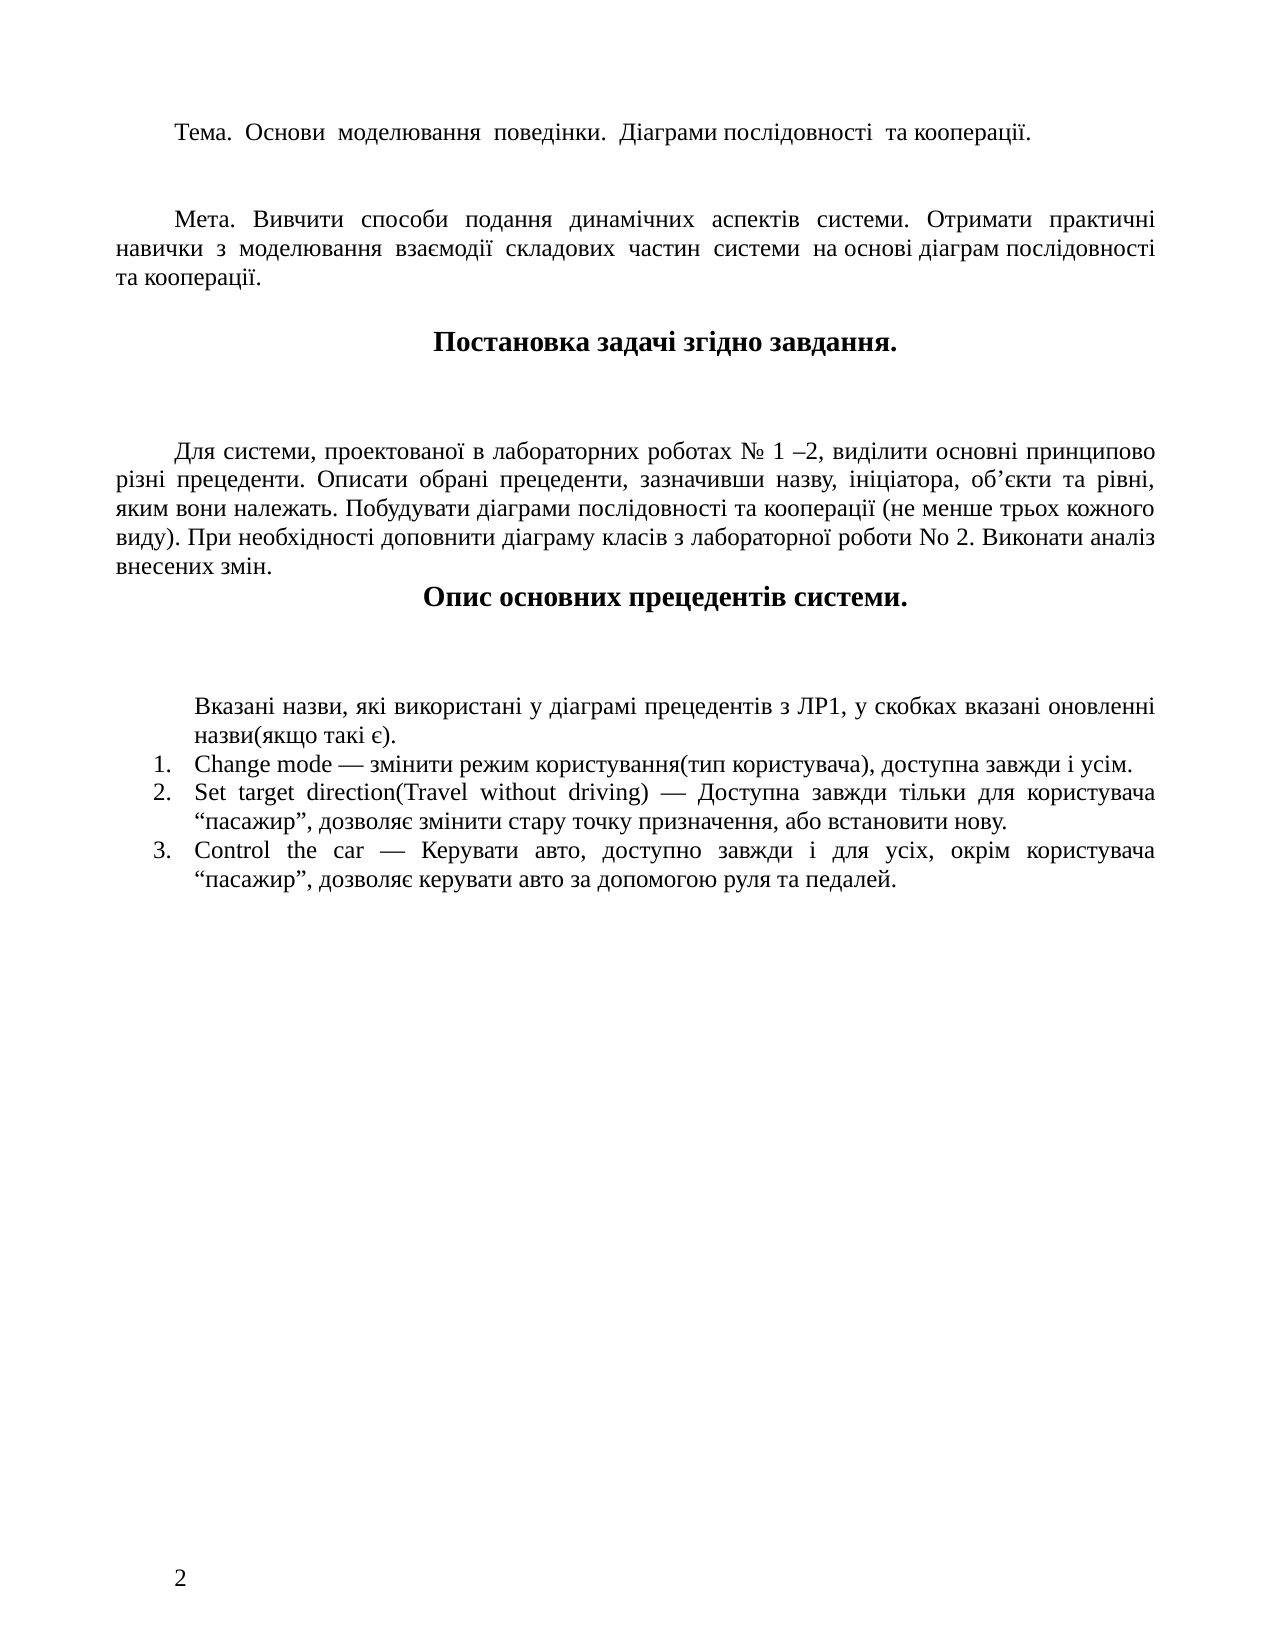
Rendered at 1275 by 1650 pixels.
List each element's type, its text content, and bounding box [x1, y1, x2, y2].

text Постановка задачі згідно завдання. [116, 324, 1156, 358]
list Control the car — Керувати авто, доступно завжди і для усіх, окрім користувача “пасажир”, дозволяє керувати авто за допомогою руля та педалей. [153, 835, 1156, 892]
list Change mode — змінити режим користування(тип користувача), доступна завжди і усім. [153, 749, 1156, 777]
text Опис основних прецедентів системи. [116, 579, 1156, 613]
list Вказані назви, які використані у діаграмі прецедентів з ЛР1, у скобках вказані оновленні назви(якщо такі є). [153, 691, 1156, 749]
text Тема. Основи моделювання поведінки. Діаграми послідовності та кооперації. [116, 117, 1156, 146]
list Set target direction(Travel without driving) — Доступна завжди тільки для користувача “пасажир”, дозволяє змінити стару точку призначення, або встановити нову. [153, 777, 1156, 835]
text Для системи, проектованої в лабораторних роботах № 1 –2, виділити основні принципово різні прецеденти. Описати обрані прецеденти, зазначивши назву, ініціатора, об’єкти та рівні, яким вони належать. Побудувати діаграми послідовності та кооперації (не менше трьох кожного виду). При необхідності доповнити діаграму класів з лабораторної роботи No 2. Виконати аналіз внесених змін. [116, 436, 1156, 579]
text Мета. Вивчити способи подання динамічних аспектів системи. Отримати практичні навички з моделювання взаємодії складових частин системи на основі діаграм послідовності та кооперації. [116, 204, 1156, 291]
